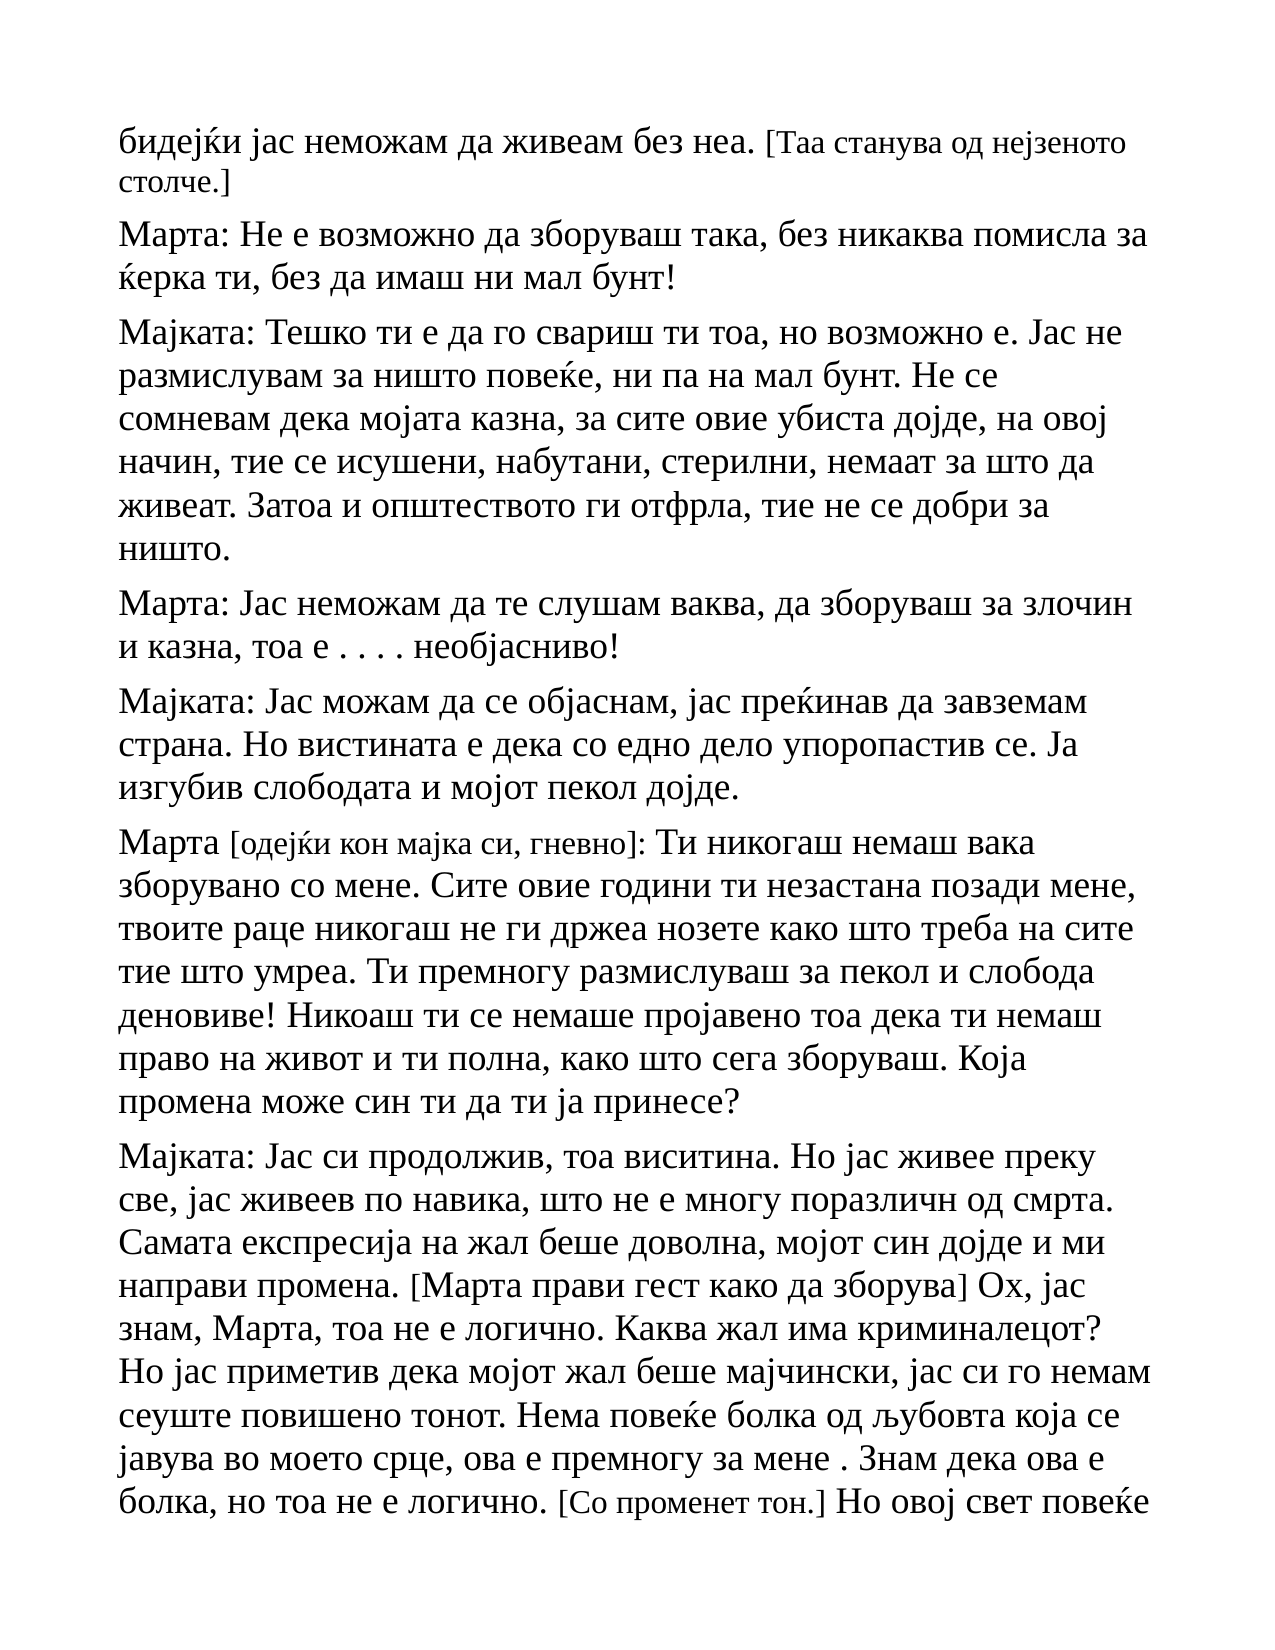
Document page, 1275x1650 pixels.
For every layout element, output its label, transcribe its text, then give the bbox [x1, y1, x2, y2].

text Мајката: Јас можам да се објаснам, јас преќинав да завземам страна. Но вистината е дека со едно дело упоропастив се. Ја изгубив слободата и мојот пекол дојде. [118, 678, 1157, 808]
text Марта: Не е возможно да зборуваш така, без никаква помисла за ќерка ти, без да имаш ни мал бунт! [118, 211, 1157, 298]
text Марта: Јас неможам да те слушам ваква, да зборуваш за злочин и казна, тоа е . . . . необјасниво! [118, 580, 1157, 666]
text Марта [одејќи кон мајка си, гневно]: Ти никогаш немаш вака зборувано со мене. Сите овие години ти незастана позади мене, твоите раце никогаш не ги држеа нозете како што треба на сите тие што умреа. Ти премногу размислуваш за пекол и слобода деновиве! Никоаш ти се немаше пројавено тоа дека ти немаш право на живот и ти полна, како што сега зборуваш. Која промена може син ти да ти ја принесе? [118, 819, 1157, 1121]
text бидејќи јас неможам да живеам без неа. [Таа станува од нејзеното столче.] [118, 118, 1157, 199]
text Мајката: Тешко ти е да го свариш ти тоа, но возможно е. Јас не размислувам за ништо повеќе, ни па на мал бунт. Не се сомневам дека мојата казна, за сите овие убиста дојде, на овој начин, тие се исушени, набутани, стерилни, немаат за што да живеат. Затоа и општеството ги отфрла, тие не се добри за ништо. [118, 309, 1157, 568]
text Мајката: Јас си продолжив, тоа виситина. Но јас живее преку све, јас живеев по навика, што не е многу поразличн од смрта. Самата експресија на жал беше доволна, мојот син дојде и ми направи промена. [Марта прави гест како да зборува] Ох, јас знам, Марта, тоа не е логично. Каква жал има криминалецот? Но јас приметив дека мојот жал беше мајчински, јас си го немам сеуште повишено тонот. Нема повеќе болка од љубовта која се јавува во моето срце, ова е премногу за мене . Знам дека ова е болка, но тоа не е логично. [Со променет тон.] Но овој свет повеќе [118, 1133, 1157, 1521]
